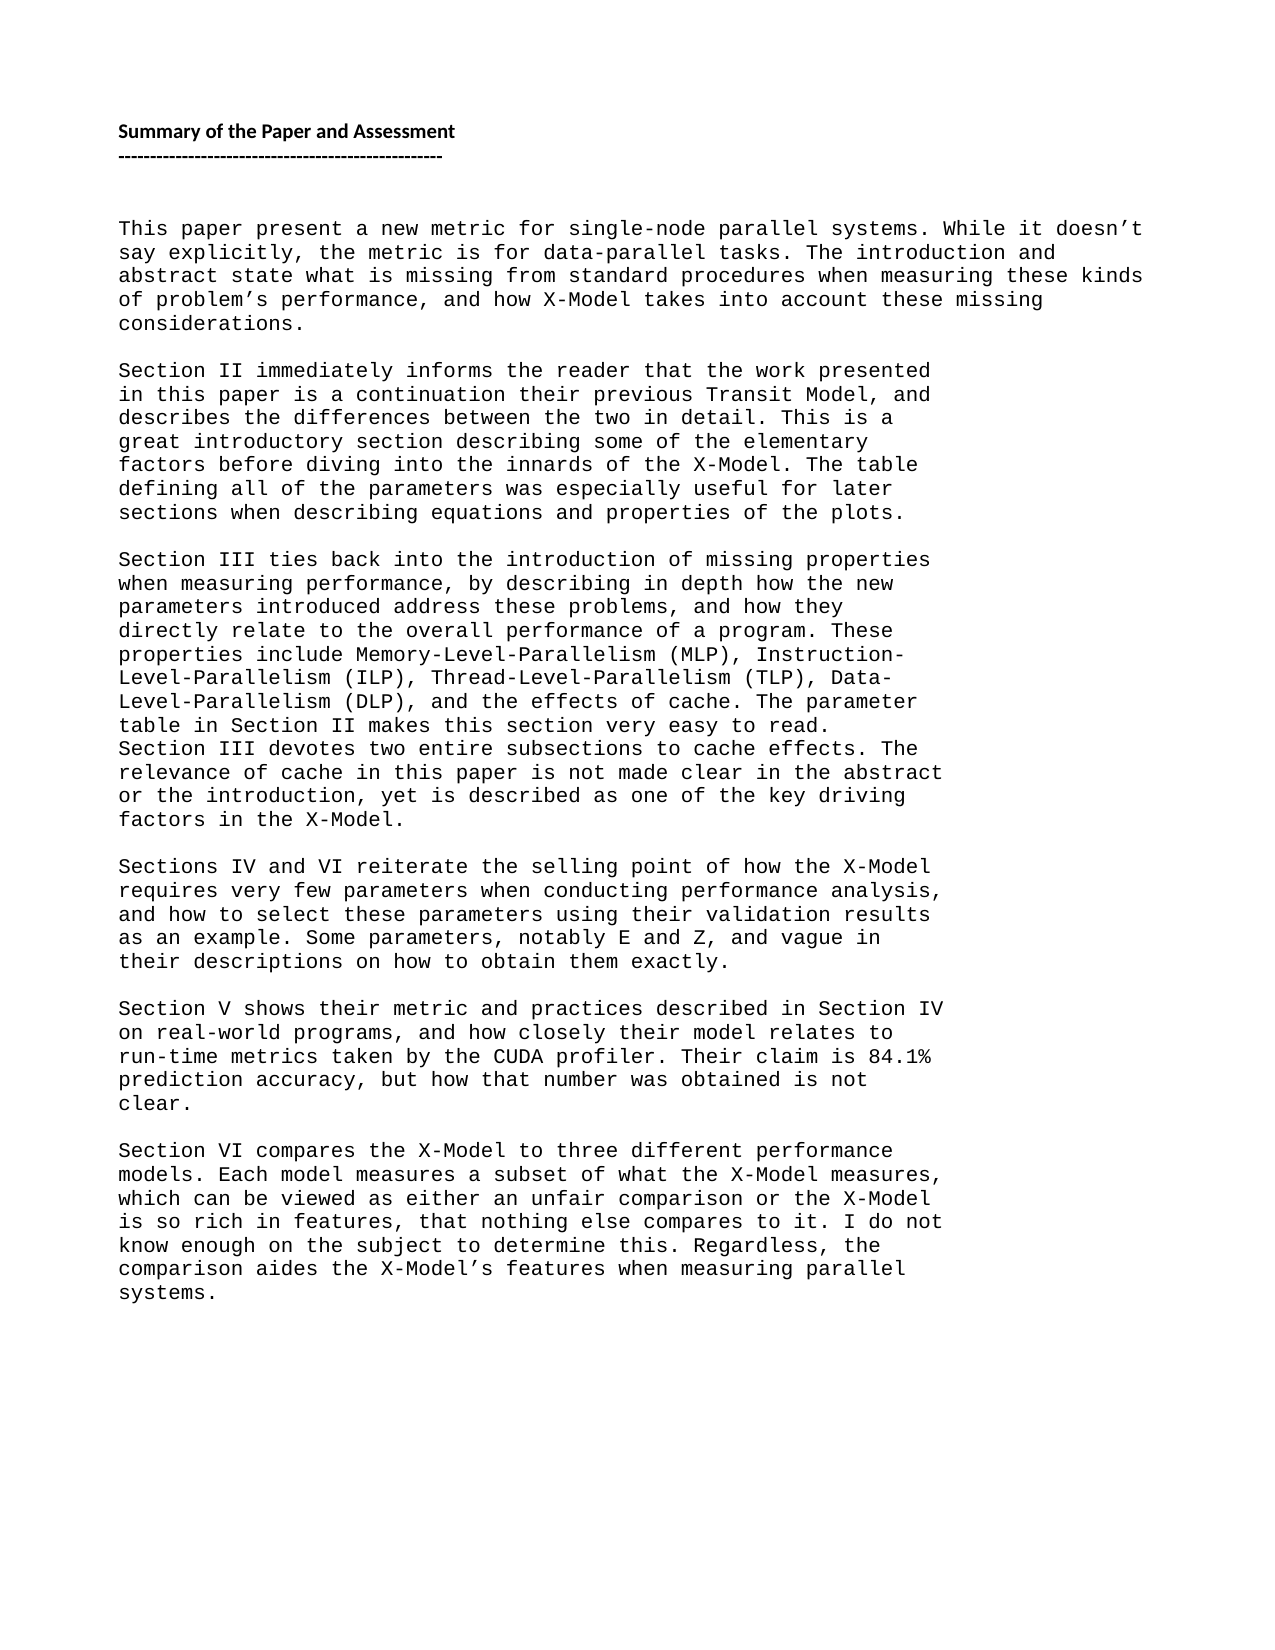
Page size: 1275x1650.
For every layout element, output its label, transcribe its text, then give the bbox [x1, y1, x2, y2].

text Summary of the Paper and Assessment [118, 118, 1157, 143]
text Section VI compares the X-Model to three different performance [118, 1140, 1157, 1164]
text on real-world programs, and how closely their model relates to [118, 1022, 1157, 1046]
text and how to select these parameters using their validation results [118, 904, 1157, 927]
text great introductory section describing some of the elementary [118, 431, 1157, 454]
text know enough on the subject to determine this. Regardless, the [118, 1235, 1157, 1258]
text Section III devotes two entire subsections to cache effects. The [118, 738, 1157, 762]
text requires very few parameters when conducting performance analysis, [118, 880, 1157, 904]
text when measuring performance, by describing in depth how the new [118, 573, 1157, 596]
text defining all of the parameters was especially useful for later [118, 478, 1157, 502]
text parameters introduced address these problems, and how they [118, 596, 1157, 620]
text Section III ties back into the introduction of missing properties [118, 549, 1157, 573]
text Level-Parallelism (DLP), and the effects of cache. The parameter [118, 691, 1157, 714]
text models. Each model measures a subset of what the X-Model measures, [118, 1164, 1157, 1187]
text comparison aides the X-Model’s features when measuring parallel [118, 1258, 1157, 1282]
text describes the differences between the two in detail. This is a [118, 407, 1157, 431]
text sections when describing equations and properties of the plots. [118, 502, 1157, 525]
text directly relate to the overall performance of a program. These [118, 620, 1157, 644]
text or the introduction, yet is described as one of the key driving [118, 786, 1157, 809]
text This paper present a new metric for single-node parallel systems. While it doesn’t say explicitly, the metric is for data-parallel tasks. The introduction and abstract state what is missing from standard procedures when measuring these kinds of problem’s performance, and how X-Model takes into account these missing considerations. [118, 218, 1157, 336]
text properties include Memory-Level-Parallelism (MLP), Instruction- [118, 644, 1157, 667]
text systems. [118, 1282, 1157, 1306]
text is so rich in features, that nothing else compares to it. I do not [118, 1211, 1157, 1235]
text --------------------------------------------------- [118, 143, 1157, 169]
text table in Section II makes this section very easy to read. [118, 714, 1157, 738]
text in this paper is a continuation their previous Transit Model, and [118, 383, 1157, 407]
text Section V shows their metric and practices described in Section IV [118, 998, 1157, 1022]
text Sections IV and VI reiterate the selling point of how the X-Model [118, 856, 1157, 880]
text as an example. Some parameters, notably E and Z, and vague in [118, 927, 1157, 951]
text clear. [118, 1093, 1157, 1117]
text Section II immediately informs the reader that the work presented [118, 360, 1157, 383]
text relevance of cache in this paper is not made clear in the abstract [118, 762, 1157, 786]
text prediction accuracy, but how that number was obtained is not [118, 1069, 1157, 1093]
text run-time metrics taken by the CUDA profiler. Their claim is 84.1% [118, 1046, 1157, 1069]
text factors in the X-Model. [118, 809, 1157, 833]
text which can be viewed as either an unfair comparison or the X-Model [118, 1187, 1157, 1211]
text Level-Parallelism (ILP), Thread-Level-Parallelism (TLP), Data- [118, 667, 1157, 691]
text their descriptions on how to obtain them exactly. [118, 951, 1157, 975]
text factors before diving into the innards of the X-Model. The table [118, 454, 1157, 478]
